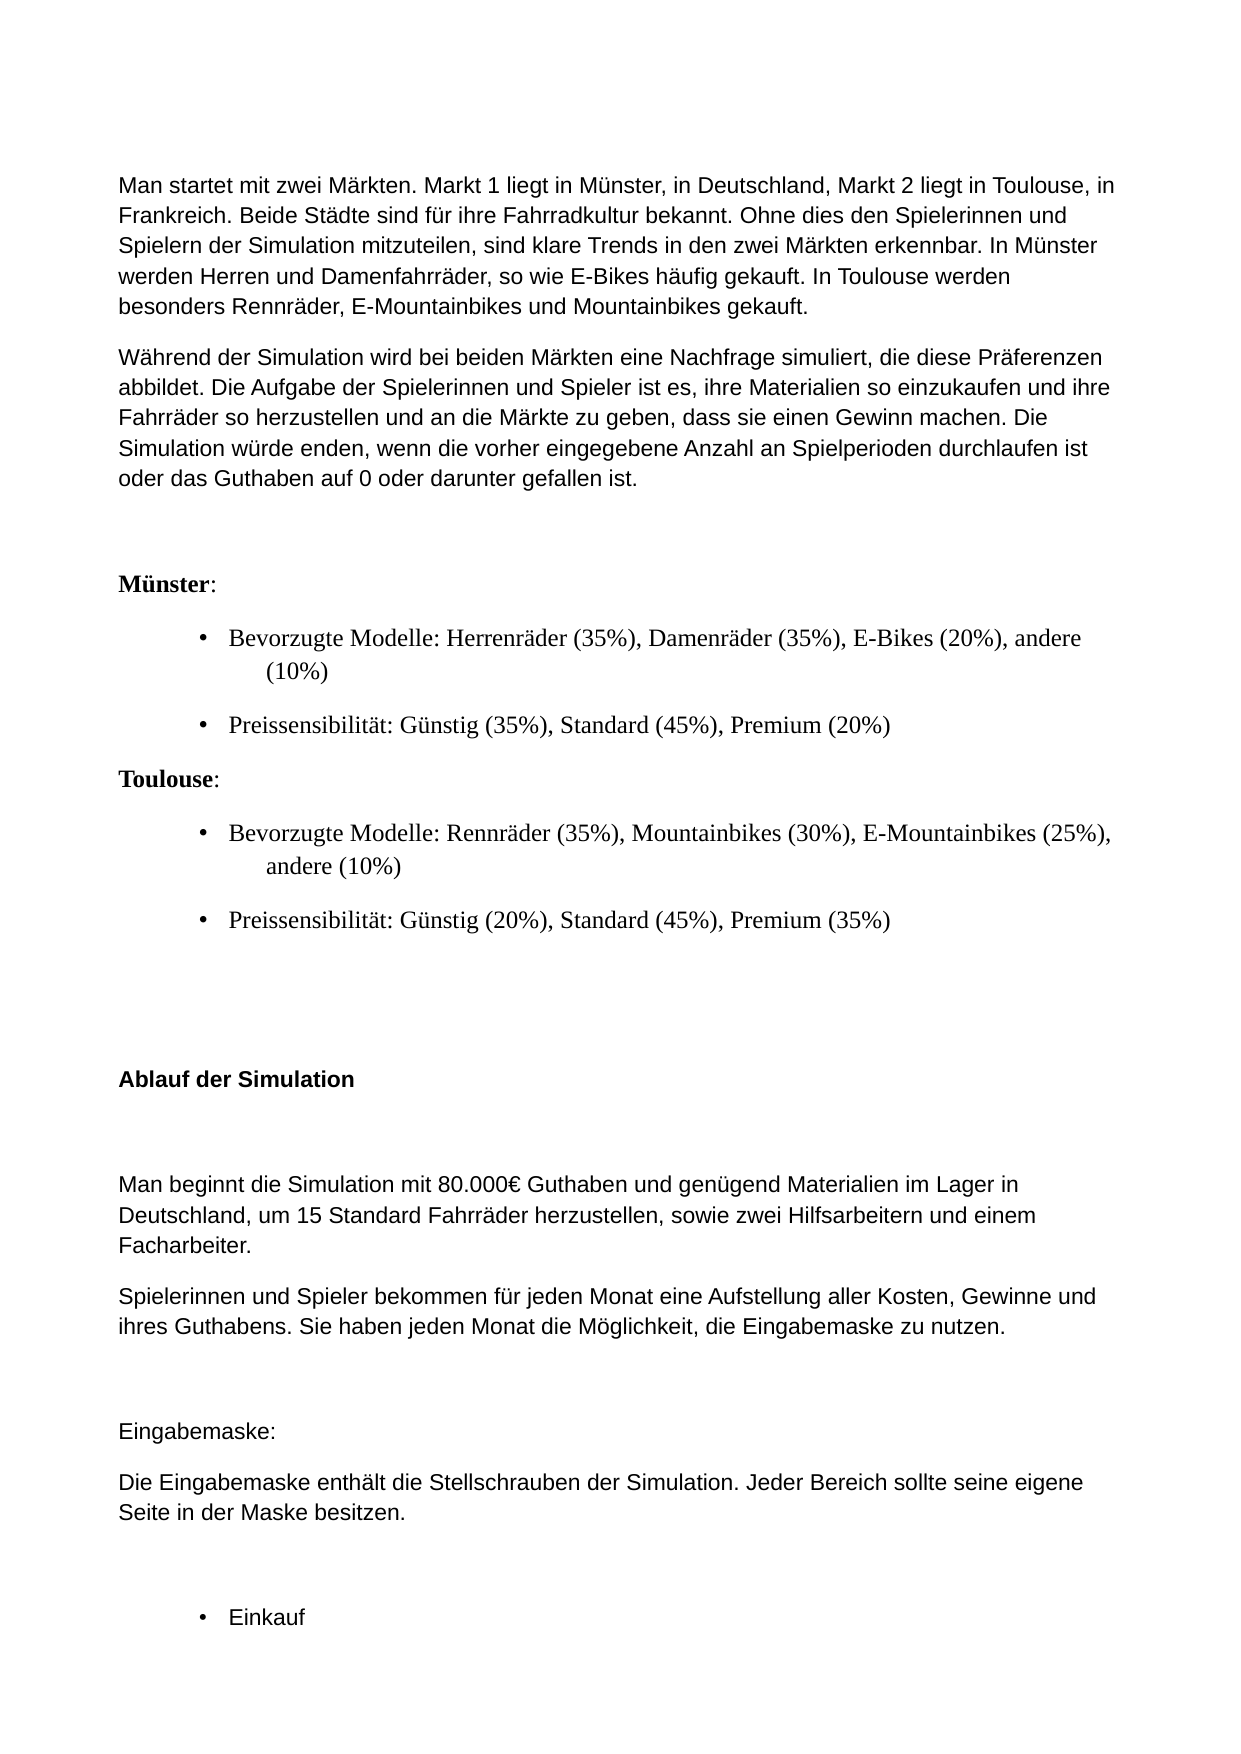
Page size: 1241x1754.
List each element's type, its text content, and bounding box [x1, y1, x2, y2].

text Münster: [118, 569, 1122, 598]
list Bevorzugte Modelle: Herrenräder (35%), Damenräder (35%), E-Bikes (20%), andere (10%) [199, 623, 1122, 685]
list Einkauf [199, 1604, 1122, 1630]
list Preissensibilität: Günstig (35%), Standard (45%), Premium (20%) [199, 710, 1122, 739]
text Man startet mit zwei Märkten. Markt 1 liegt in Münster, in Deutschland, Markt 2 liegt in Toulouse, in Frankreich. Beide Städte sind für ihre Fahrradkultur bekannt. Ohne dies den Spielerinnen und Spielern der Simulation mitzuteilen, sind klare Trends in den zwei Märkten erkennbar. In Münster werden Herren und Damenfahrräder, so wie E-Bikes häufig gekauft. In Toulouse werden besonders Rennräder, E-Mountainbikes und Mountainbikes gekauft. [118, 172, 1122, 319]
text Während der Simulation wird bei beiden Märkten eine Nachfrage simuliert, die diese Präferenzen abbildet. Die Aufgabe der Spielerinnen und Spieler ist es, ihre Materialien so einzukaufen und ihre Fahrräder so herzustellen und an die Märkte zu geben, dass sie einen Gewinn machen. Die Simulation würde enden, wenn die vorher eingegebene Anzahl an Spielperioden durchlaufen ist oder das Guthaben auf 0 oder darunter gefallen ist. [118, 344, 1122, 491]
list Bevorzugte Modelle: Rennräder (35%), Mountainbikes (30%), E-Mountainbikes (25%), andere (10%) [199, 818, 1122, 880]
text Toulouse: [118, 764, 1122, 793]
text Die Eingabemaske enthält die Stellschrauben der Simulation. Jeder Bereich sollte seine eigene Seite in der Maske besitzen. [118, 1469, 1122, 1526]
text Ablauf der Simulation [118, 1066, 1122, 1093]
text Spielerinnen und Spieler bekommen für jeden Monat eine Aufstellung aller Kosten, Gewinne und ihres Guthabens. Sie haben jeden Monat die Möglichkeit, die Eingabemaske zu nutzen. [118, 1283, 1122, 1339]
text Eingabemaske: [118, 1418, 1122, 1444]
text Man beginnt die Simulation mit 80.000€ Guthaben und genügend Materialien im Lager in Deutschland, um 15 Standard Fahrräder herzustellen, sowie zwei Hilfsarbeitern und einem Facharbeiter. [118, 1171, 1122, 1258]
list Preissensibilität: Günstig (20%), Standard (45%), Premium (35%) [199, 905, 1122, 934]
